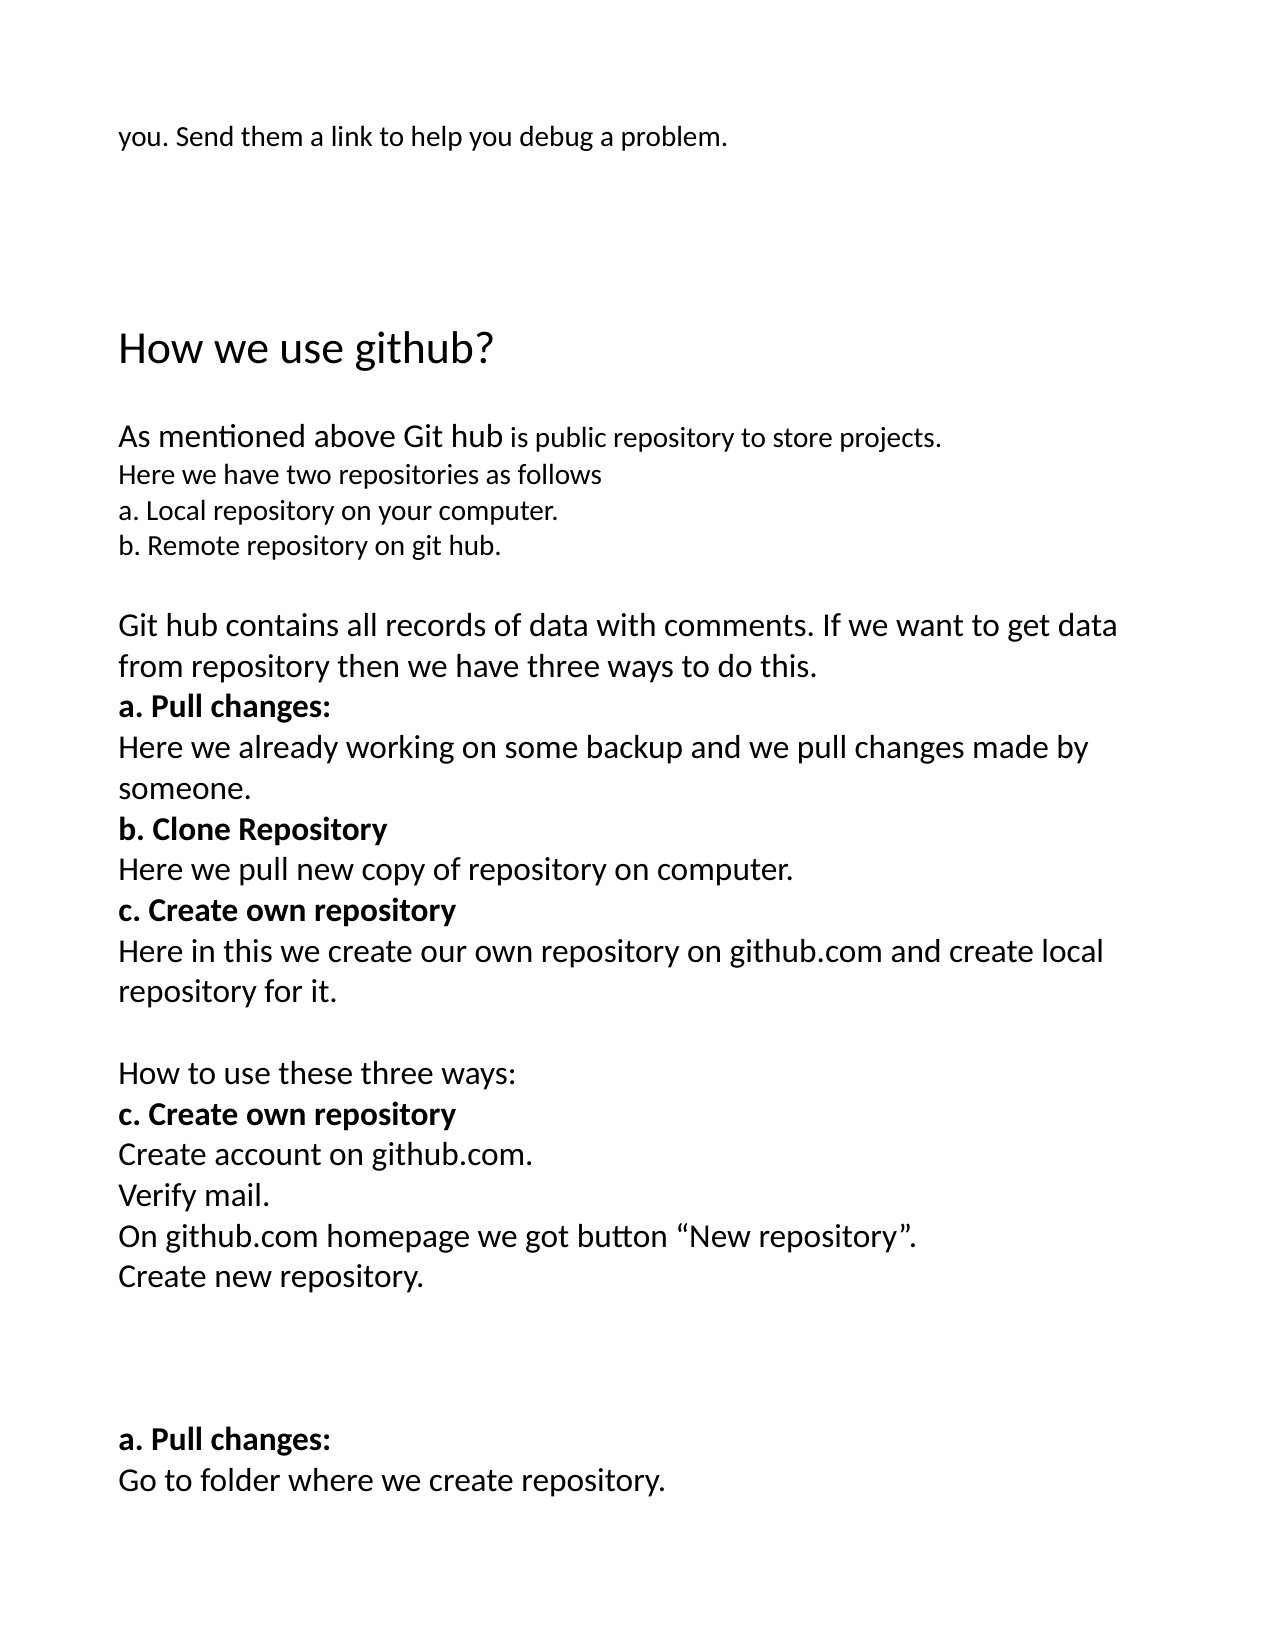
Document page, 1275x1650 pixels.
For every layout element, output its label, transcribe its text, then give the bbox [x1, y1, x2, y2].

text Here we pull new copy of repository on computer. [118, 848, 1157, 889]
text Create account on github.com. Verify mail. On github.com homepage we got button “New repository”. Create new repository. a. Pull changes: [118, 1133, 1157, 1459]
text b. Remote repository on git hub. [118, 527, 1157, 563]
text c. Create own repository [118, 889, 1157, 930]
text How we use github? [118, 319, 1157, 375]
text Here in this we create our own repository on github.com and create local repository for it. How to use these three ways: c. Create own repository [118, 930, 1157, 1133]
text Go to folder where we create repository. [118, 1459, 1157, 1500]
text you. Send them a link to help you debug a problem. [118, 118, 1157, 154]
text Git hub contains all records of data with comments. If we want to get data from repository then we have three ways to do this. a. Pull changes: Here we already working on some backup and we pull changes made by someone. b. Clone Repository [118, 563, 1157, 848]
text As mentioned above Git hub is public repository to store projects. Here we have two repositories as follows a. Local repository on your computer. [118, 416, 1157, 527]
